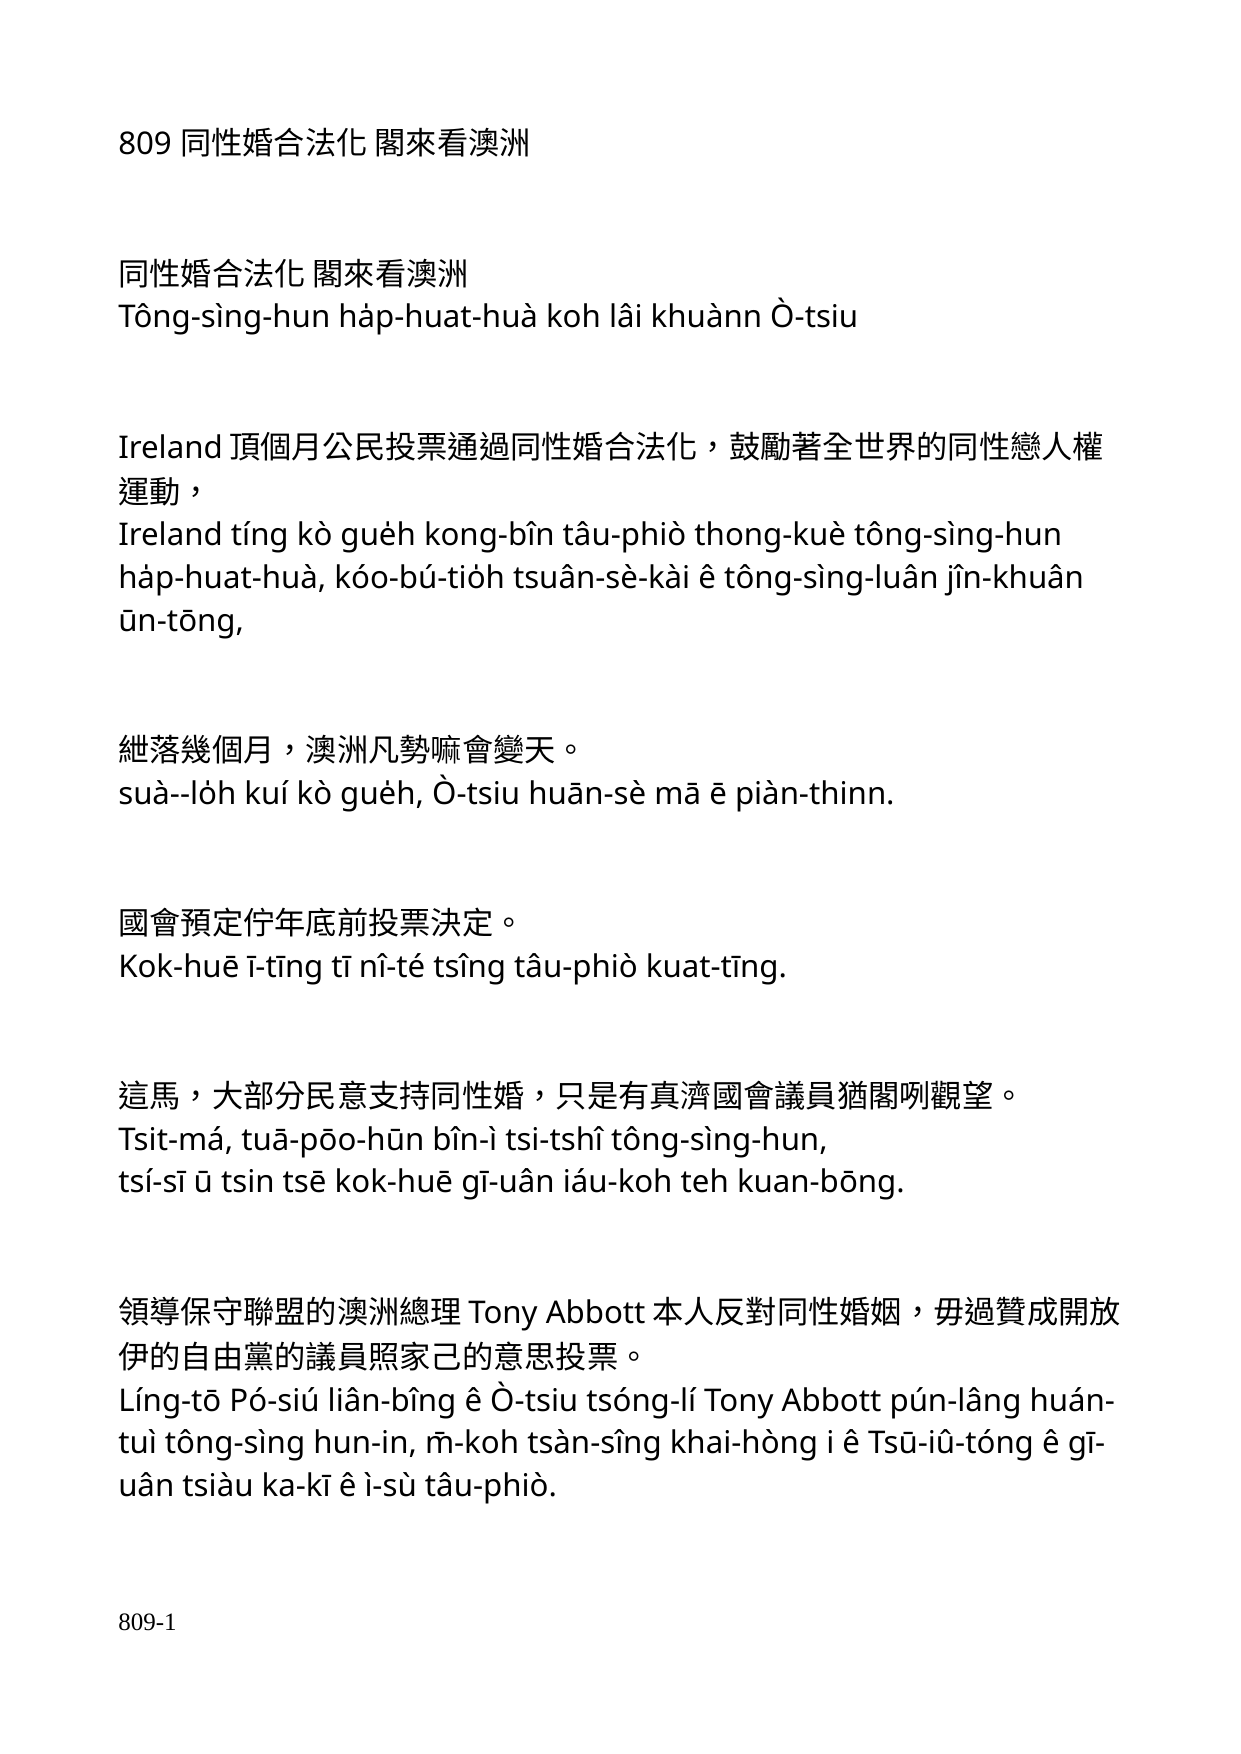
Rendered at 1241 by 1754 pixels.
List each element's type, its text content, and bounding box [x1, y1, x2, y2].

text Tsit-má, tuā-pōo-hūn bîn-ì tsi-tshî tông-sìng-hun, [118, 1117, 1122, 1159]
text tsí-sī ū tsin tsē kok-huē gī-uân iáu-koh teh kuan-bōng. [118, 1159, 1122, 1202]
text 國會預定佇年底前投票決定。 [118, 898, 1122, 944]
text 這馬，大部分民意支持同性婚，只是有真濟國會議員猶閣咧觀望。 [118, 1071, 1122, 1117]
text Kok-huē ī-tīng tī nî-té tsîng tâu-phiò kuat-tīng. [118, 944, 1122, 986]
text 同性婚合法化 閣來看澳洲 [118, 249, 1122, 294]
text Ireland tíng kò gue̍h kong-bîn tâu-phiò thong-kuè tông-sìng-hun ha̍p-huat-huà, kóo-bú-tio̍h tsuân-sè-kài ê tông-sìng-luân jîn-khuân ūn-tōng, [118, 512, 1122, 640]
text Líng-tō Pó-siú liân-bîng ê Ò-tsiu tsóng-lí Tony Abbott pún-lâng huán-tuì tông-sìng hun-in, m̄-koh tsàn-sîng khai-hòng i ê Tsū-iû-tóng ê gī-uân tsiàu ka-kī ê ì-sù tâu-phiò. [118, 1378, 1122, 1506]
text Tông-sìng-hun ha̍p-huat-huà koh lâi khuànn Ò-tsiu [118, 294, 1122, 337]
text 紲落幾個月，澳洲凡勢嘛會變天。 [118, 725, 1122, 771]
text Ireland頂個月公民投票通過同性婚合法化，鼓勵著全世界的同性戀人權運動， [118, 422, 1122, 512]
text 領導保守聯盟的澳洲總理Tony Abbott本人反對同性婚姻，毋過贊成開放伊的自由黨的議員照家己的意思投票。 [118, 1287, 1122, 1378]
text 809 同性婚合法化 閣來看澳洲 [118, 118, 1122, 163]
text suà--lo̍h kuí kò gue̍h, Ò-tsiu huān-sè mā ē piàn-thinn. [118, 771, 1122, 813]
